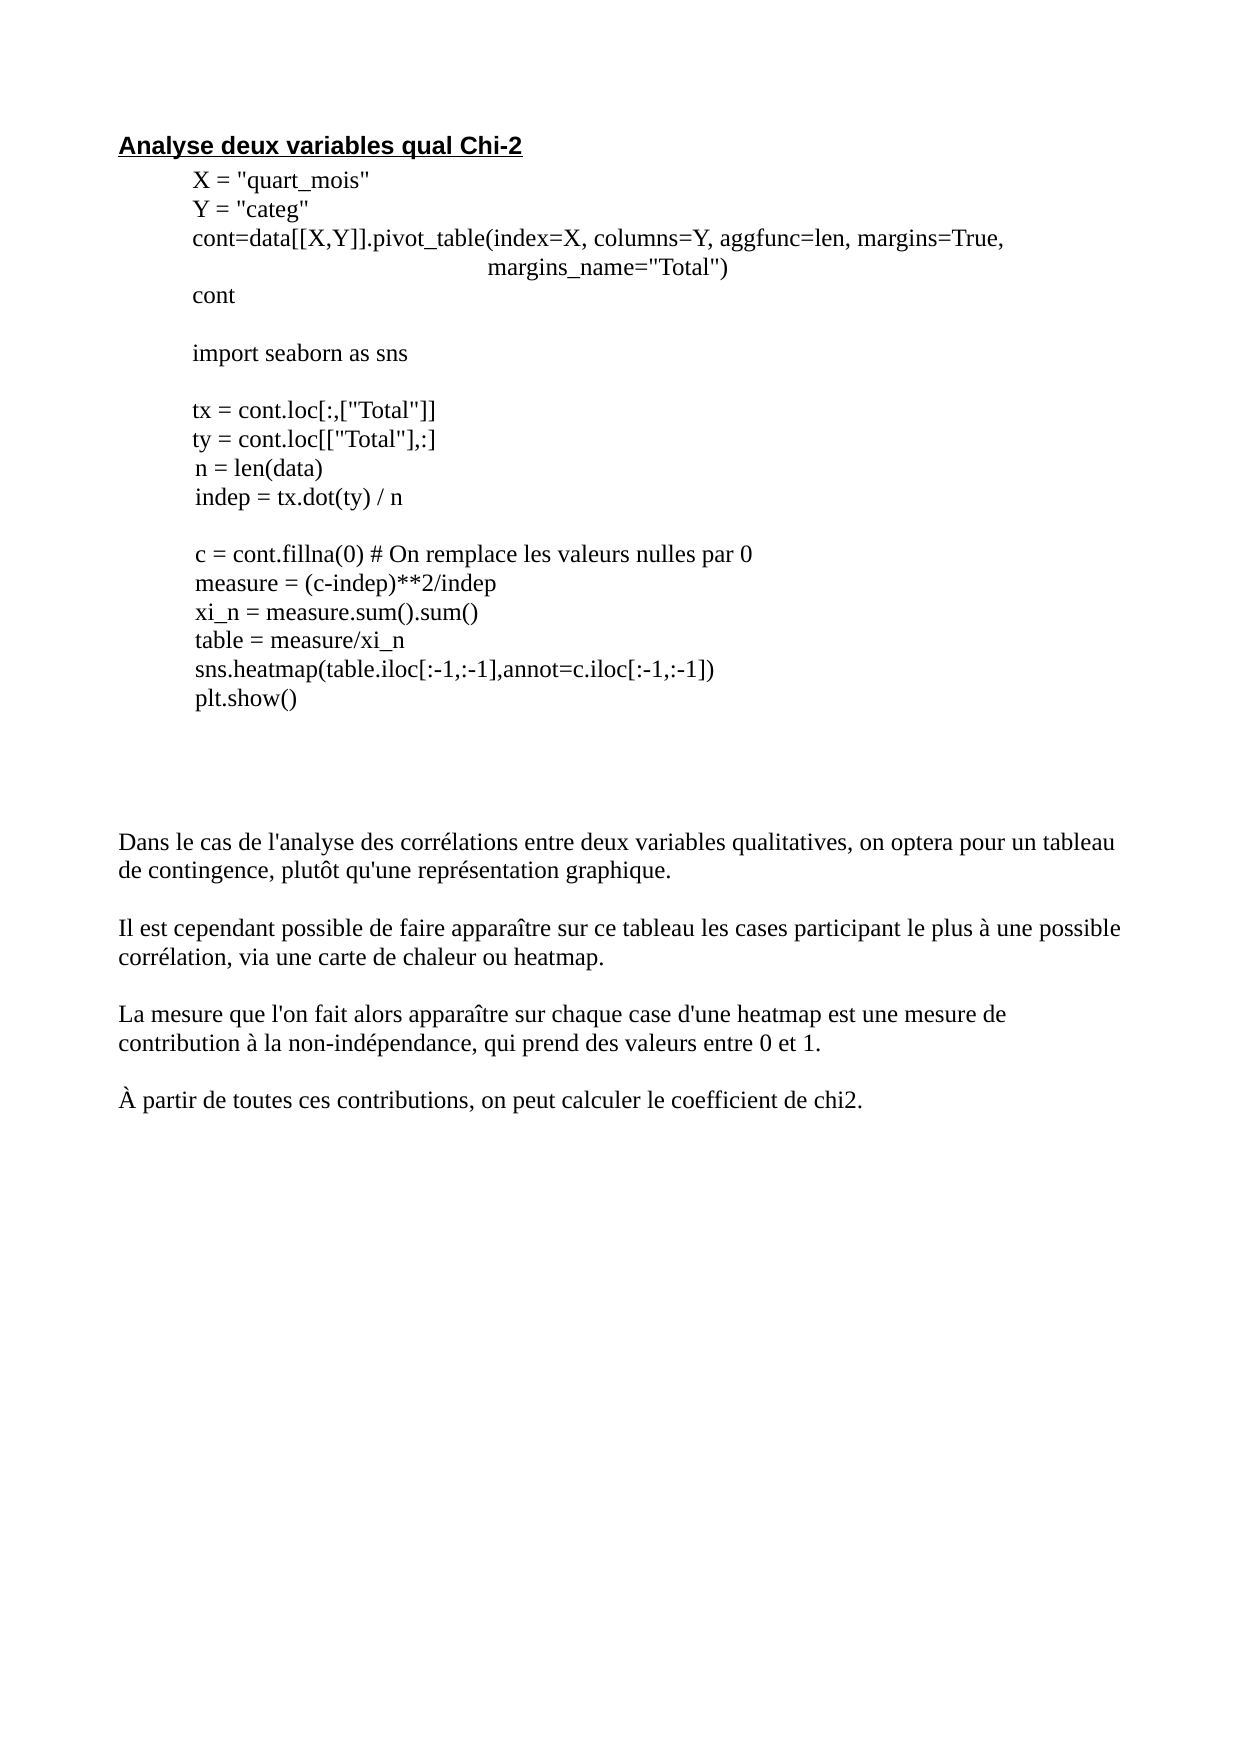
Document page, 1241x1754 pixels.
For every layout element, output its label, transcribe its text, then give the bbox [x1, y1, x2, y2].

text sns.heatmap(table.iloc[:-1,:-1],annot=c.iloc[:-1,:-1]) [195, 654, 1122, 683]
text Il est cependant possible de faire apparaître sur ce tableau les cases participant le plus à une possible corrélation, via une carte de chaleur ou heatmap. [118, 913, 1122, 971]
text La mesure que l'on fait alors apparaître sur chaque case d'une heatmap est une mesure de contribution à la non-indépendance, qui prend des valeurs entre 0 et 1. [118, 999, 1122, 1057]
text À partir de toutes ces contributions, on peut calculer le coefficient de chi2. [118, 1086, 1122, 1114]
text indep = tx.dot(ty) / n [195, 482, 1122, 511]
text Dans le cas de l'analyse des corrélations entre deux variables qualitatives, on optera pour un tableau de contingence, plutôt qu'une représentation graphique. [118, 827, 1122, 884]
text n = len(data) [195, 453, 1122, 482]
subtitle Analyse deux variables qual Chi-2 [118, 131, 1122, 159]
text plt.show() [195, 683, 1122, 712]
text import seaborn as sns [118, 338, 1122, 367]
text c = cont.fillna(0) # On remplace les valeurs nulles par 0 [195, 539, 1122, 568]
text X = "quart_mois" [118, 166, 1122, 194]
text Y = "categ" [118, 194, 1122, 223]
text measure = (c-indep)**2/indep [195, 568, 1122, 597]
text cont=data[[X,Y]].pivot_table(index=X, columns=Y, aggfunc=len, margins=True, margins_name="Total") [118, 223, 1122, 281]
text xi_n = measure.sum().sum() [195, 597, 1122, 626]
text ty = cont.loc[["Total"],:] [118, 424, 1122, 453]
text cont [118, 281, 1122, 309]
text table = measure/xi_n [195, 626, 1122, 654]
text tx = cont.loc[:,["Total"]] [118, 396, 1122, 424]
